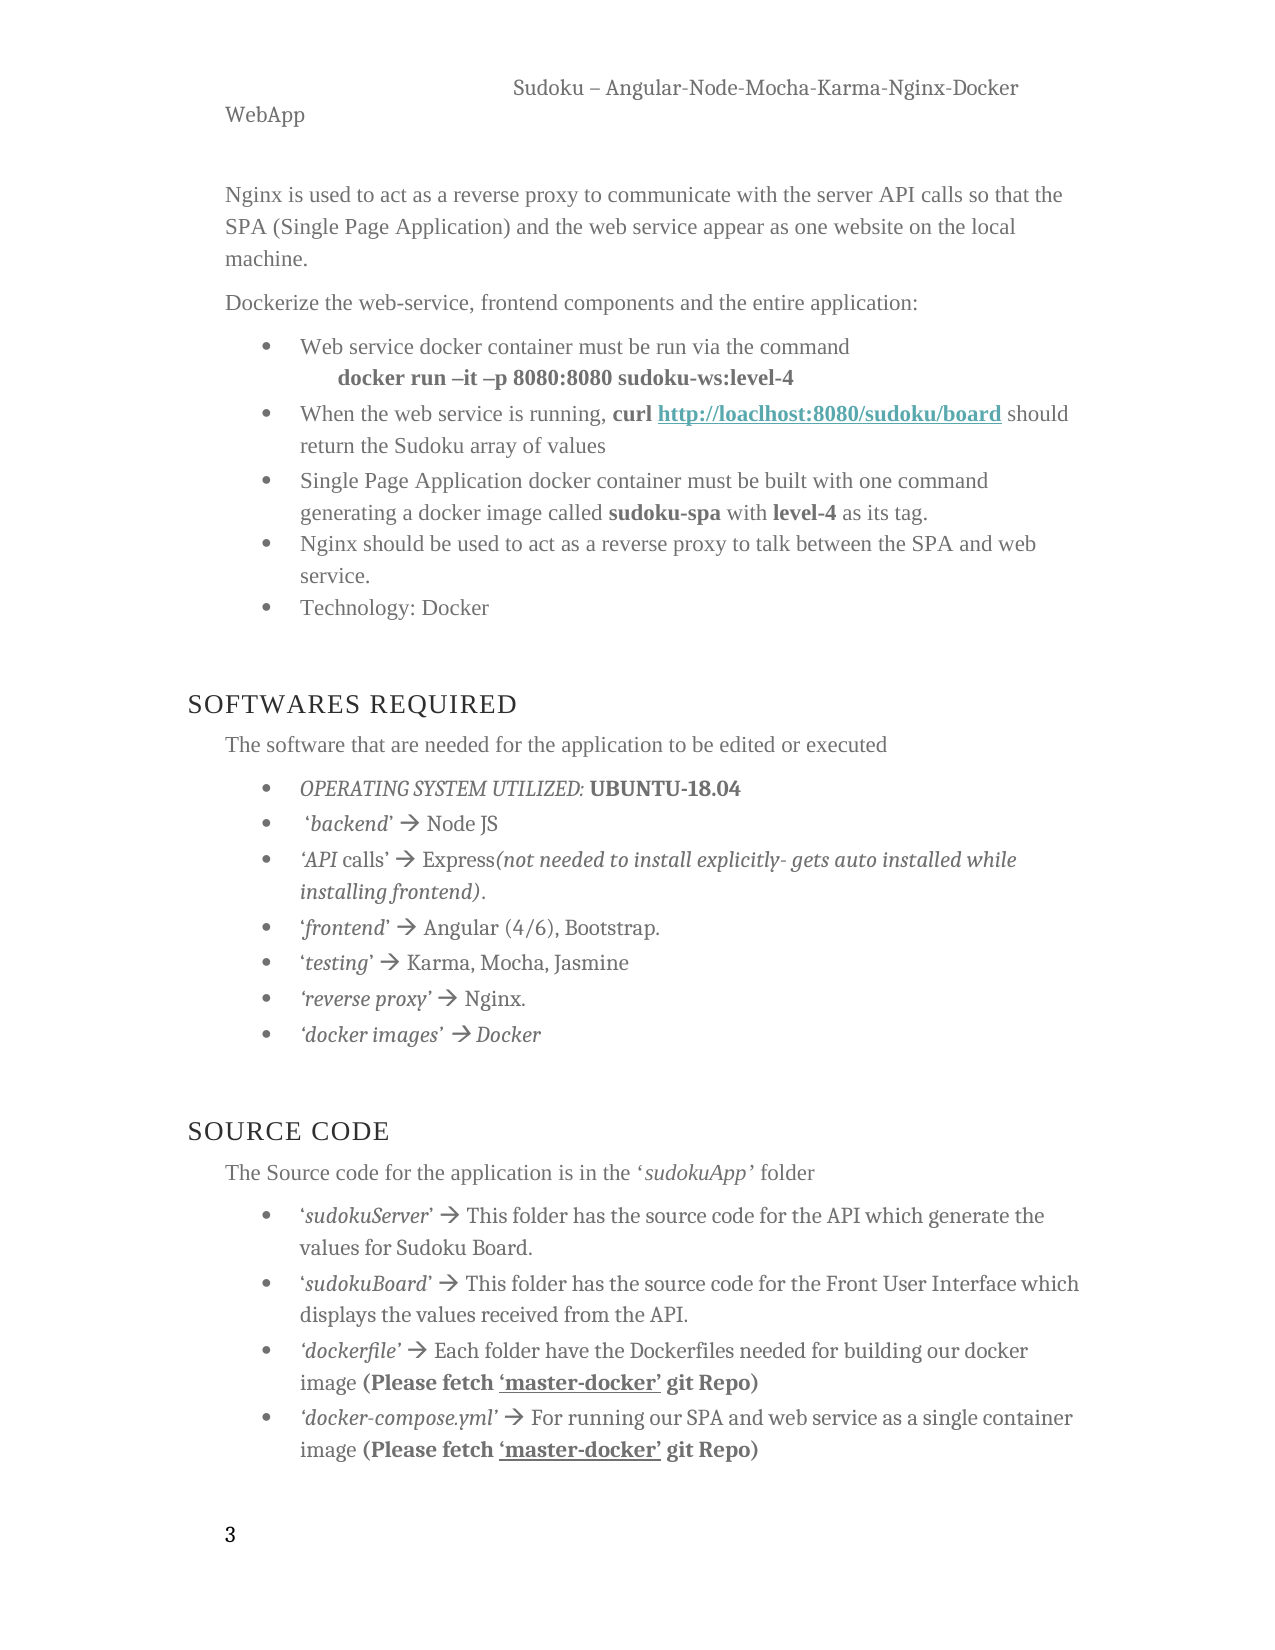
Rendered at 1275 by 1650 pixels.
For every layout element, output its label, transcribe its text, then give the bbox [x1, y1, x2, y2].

subtitle ‘docker images’  Docker [262, 1021, 1087, 1048]
list Nginx should be used to act as a reverse proxy to talk between the SPA and web service. [262, 531, 1087, 588]
subtitle Web service docker container must be run via the command docker run –it –p 8080:8080 sudoku-ws:level-4 [262, 333, 1087, 391]
subtitle ‘dockerfile’  Each folder have the Dockerfiles needed for building our docker image (Please fetch ‘master-docker’ git Repo) [262, 1338, 1087, 1396]
subtitle ‘frontend’  Angular (4/6), Bootstrap. [262, 914, 1087, 941]
subtitle SOFTWARES REQUIRED [187, 688, 1087, 719]
subtitle When the web service is running, curl http://loaclhost:8080/sudoku/board should return the Sudoku array of values [262, 400, 1087, 458]
subtitle ‘testing’  Karma, Mocha, Jasmine [262, 950, 1087, 976]
subtitle ‘API calls’  Express(not needed to install explicitly- gets auto installed while installing frontend). [262, 847, 1087, 905]
text Nginx is used to act as a reverse proxy to communicate with the server API calls so that the SPA (Single Page Application) and the web service appear as one website on the local machine. [225, 182, 1087, 271]
text The software that are needed for the application to be edited or executed [225, 731, 1087, 758]
subtitle ‘backend’  Node JS [262, 811, 1087, 838]
text Dockerize the web-service, frontend components and the entire application: [225, 289, 1087, 315]
subtitle SOURCE CODE [187, 1116, 1087, 1147]
subtitle ‘reverse proxy’  Nginx. [262, 986, 1087, 1012]
subtitle Single Page Application docker container must be built with one command generating a docker image called sudoku-spa with level-4 as its tag. [262, 467, 1087, 525]
text The Source code for the application is in the ‘sudokuApp’ folder [225, 1159, 1087, 1185]
subtitle ‘sudokuServer’  This folder has the source code for the API which generate the values for Sudoku Board. [262, 1203, 1087, 1261]
subtitle OPERATING SYSTEM UTILIZED: UBUNTU-18.04 [262, 776, 1087, 802]
subtitle ‘sudokuBoard’  This folder has the source code for the Front User Interface which displays the values received from the API. [262, 1270, 1087, 1328]
subtitle ‘docker-compose.yml’  For running our SPA and web service as a single container image (Please fetch ‘master-docker’ git Repo) [262, 1405, 1087, 1463]
list Technology: Docker [262, 594, 1087, 620]
